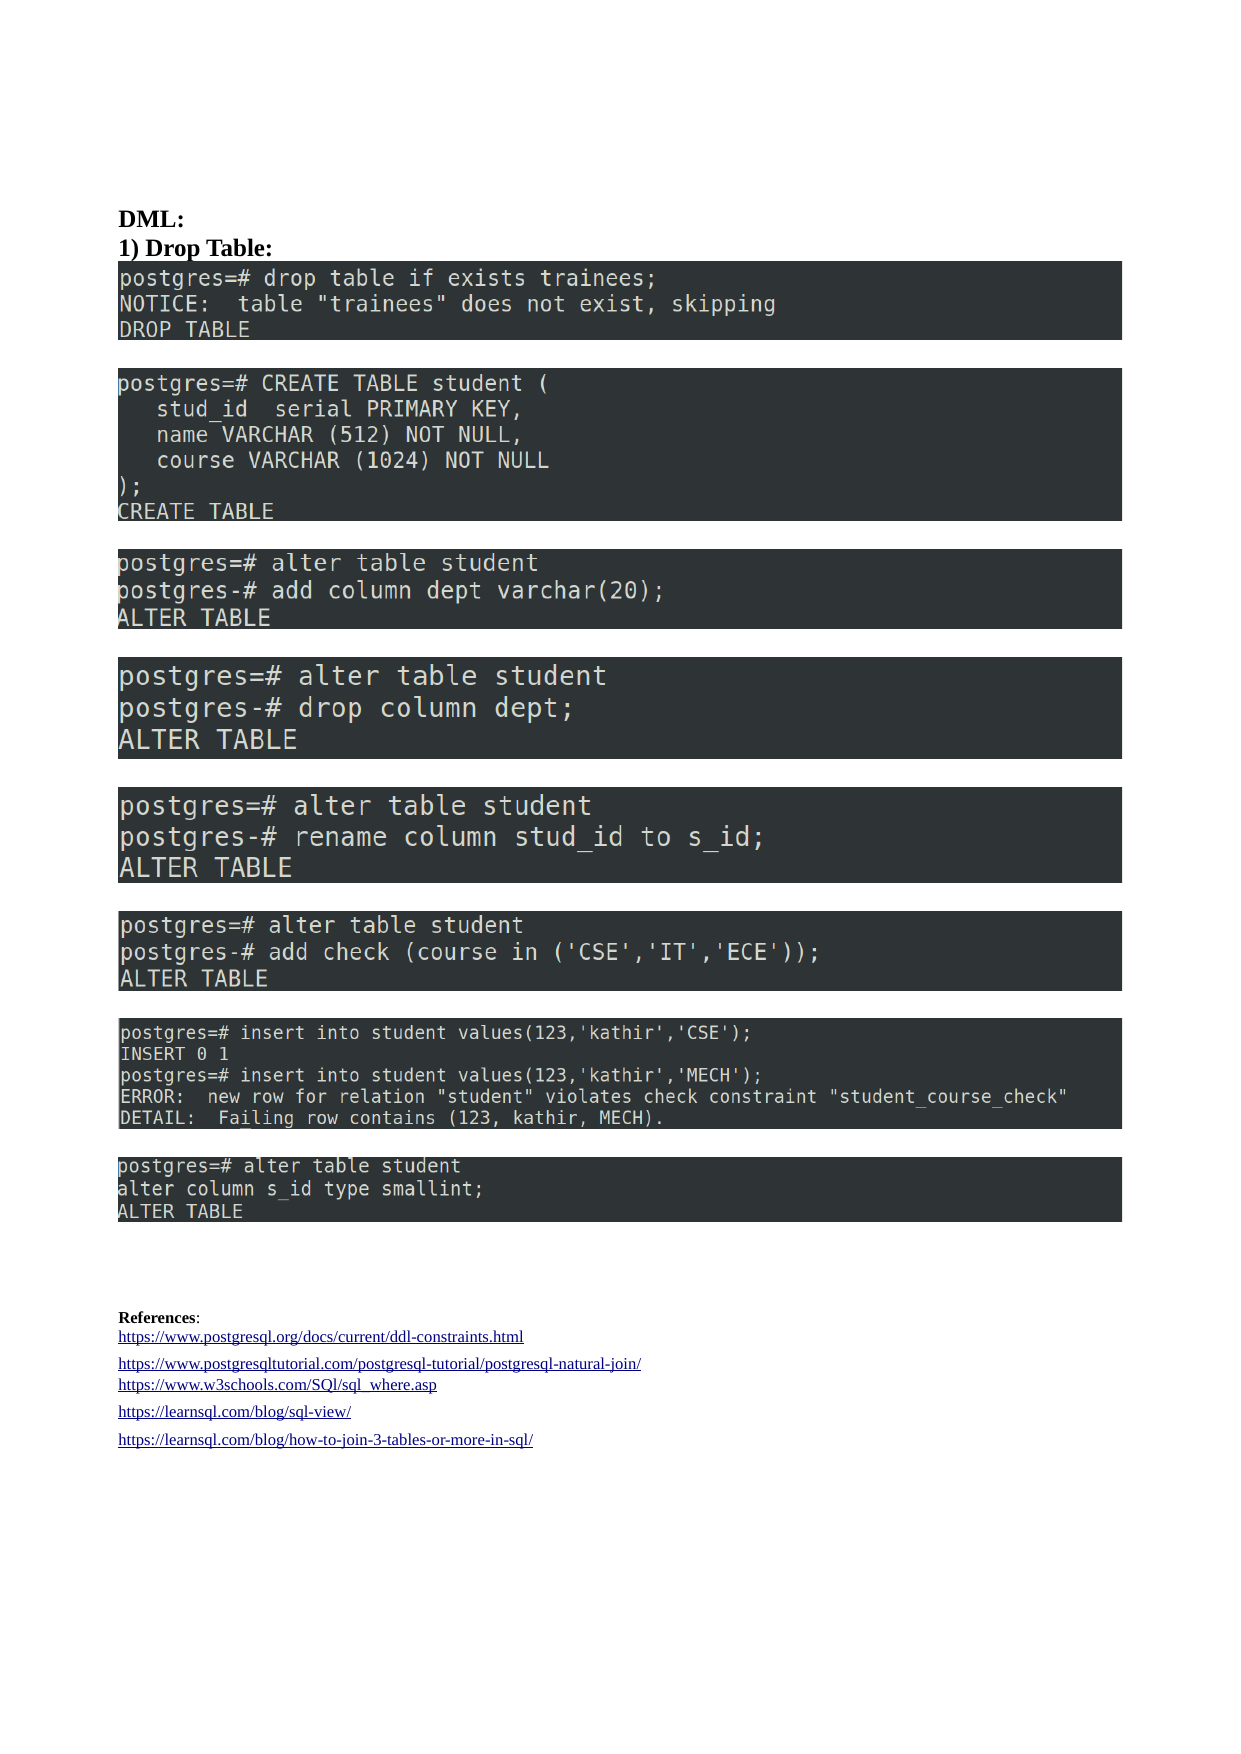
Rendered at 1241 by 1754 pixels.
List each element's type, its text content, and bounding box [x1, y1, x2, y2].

text https://learnsql.com/blog/sql-view/ [118, 1394, 1122, 1422]
picture [118, 549, 1123, 629]
text https://www.postgresql.org/docs/current/ddl-constraints.html [118, 1327, 1122, 1346]
picture [118, 1018, 1123, 1129]
picture [118, 261, 1123, 340]
text https://learnsql.com/blog/how-to-join-3-tables-or-more-in-sql/ [118, 1422, 1122, 1451]
picture [118, 911, 1123, 991]
text https://www.w3schools.com/SQl/sql_where.asp [118, 1374, 1122, 1394]
picture [118, 1157, 1123, 1222]
picture [118, 787, 1123, 883]
text References: [118, 1307, 1122, 1327]
text DML: [118, 204, 1122, 233]
picture [118, 657, 1123, 759]
text https://www.postgresqltutorial.com/postgresql-tutorial/postgresql-natural-join/ [118, 1346, 1122, 1374]
text 1) Drop Table: [118, 233, 1122, 261]
picture [118, 368, 1123, 521]
